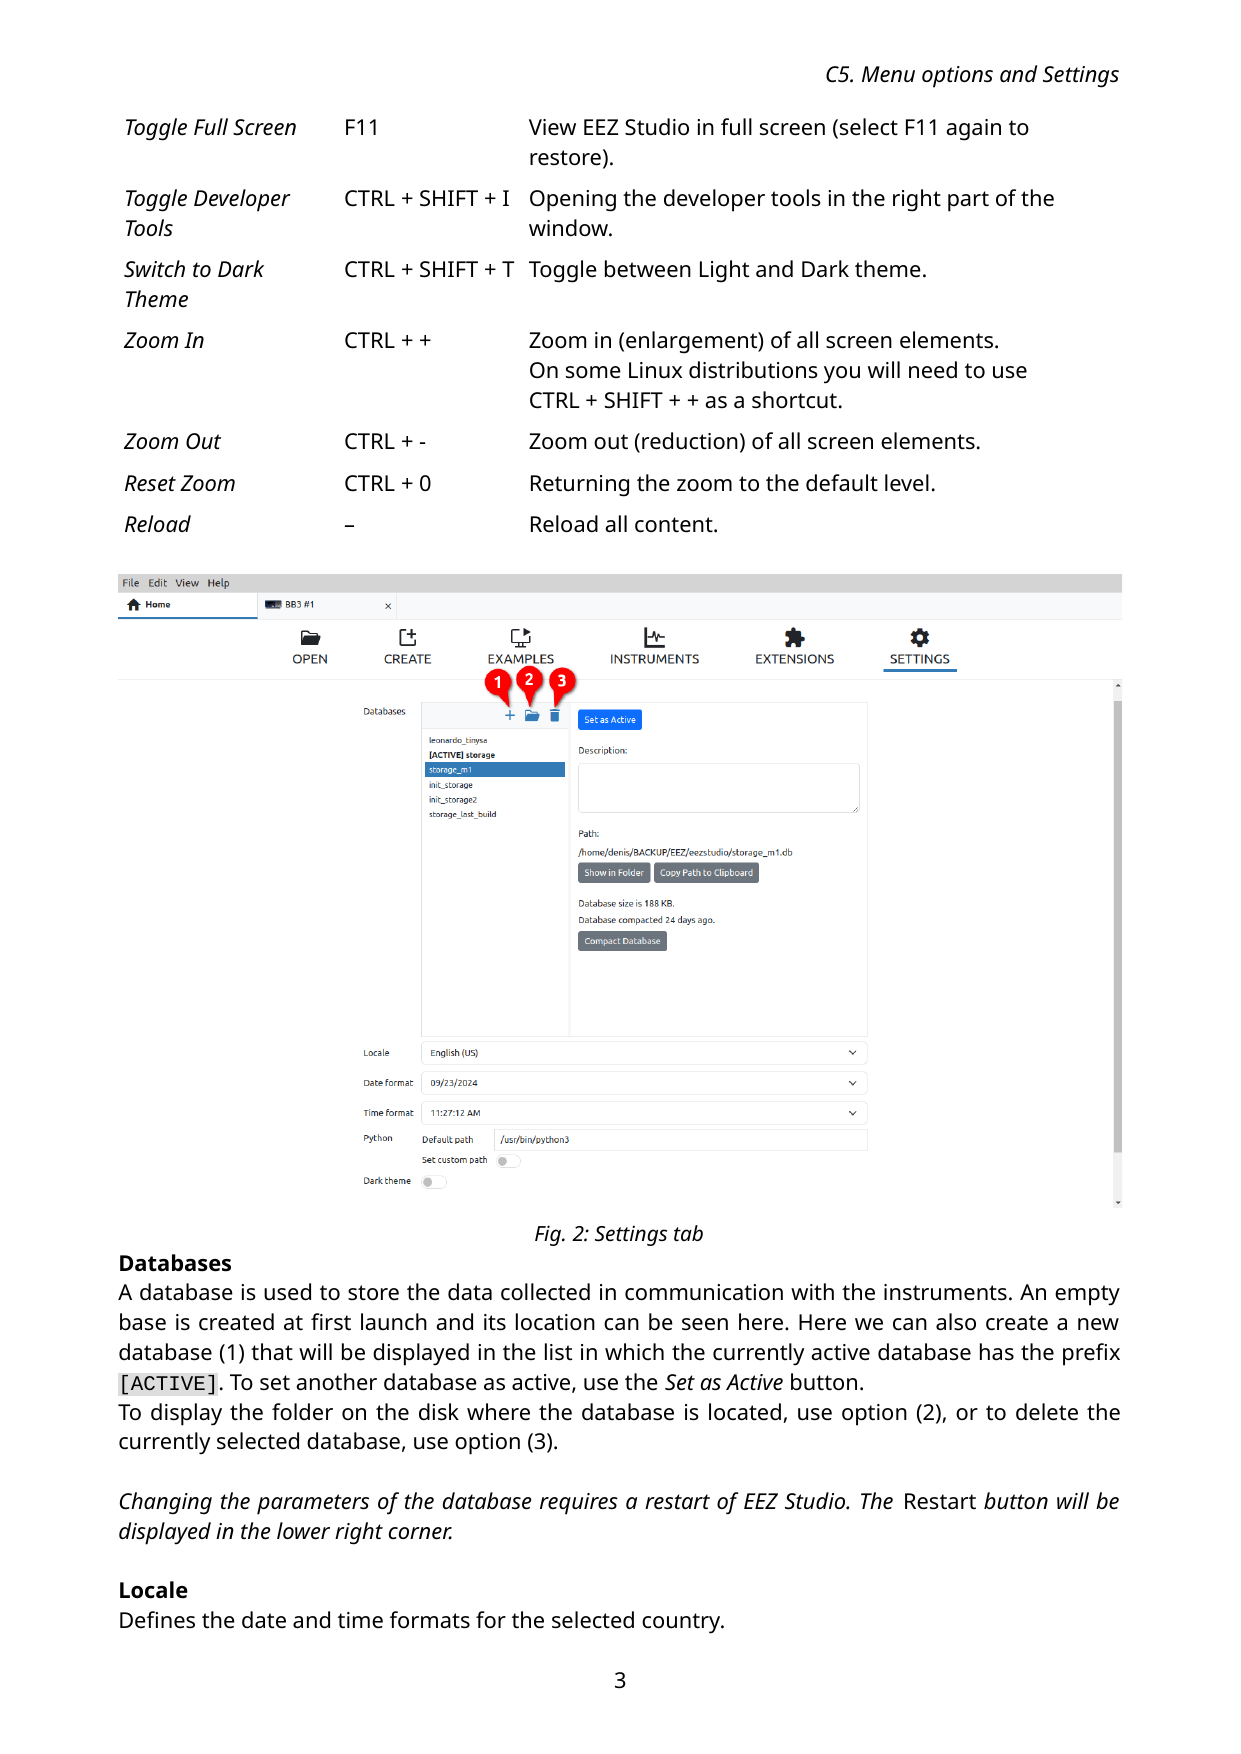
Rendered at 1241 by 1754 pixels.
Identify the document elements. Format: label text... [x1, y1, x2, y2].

table_cell Zoom out (reduction) of all screen elements. [523, 421, 1123, 462]
table_cell Zoom Out [118, 421, 338, 462]
table_cell Zoom In [118, 320, 338, 421]
table_cell CTRL + + [338, 320, 523, 421]
text To display the folder on the disk where the database is located, use option (2), or to delete the currently selected database, use option (3). [118, 1396, 1122, 1456]
table_cell Reload [118, 503, 338, 544]
table_cell Toggle Full Screen [118, 107, 338, 178]
picture [118, 574, 1123, 1208]
table_cell CTRL + - [338, 421, 523, 462]
text Locale [118, 1575, 1122, 1605]
table_cell Zoom in (enlargement) of all screen elements. On some Linux distributions you will need to use CTRL + SHIFT + + as a shortcut. [523, 320, 1123, 421]
table_cell Reload all content. [523, 503, 1123, 544]
table_cell Reset Zoom [118, 462, 338, 503]
table_cell Toggle between Light and Dark theme. [523, 249, 1123, 320]
text A database is used to store the data collected in communication with the instruments. An empty base is created at first launch and its location can be seen here. Here we can also create a new database (1) that will be displayed in the list in which the currently active database has the prefix [ACTIVE]. To set another database as active, use the Set as Active button. [118, 1277, 1122, 1396]
table_cell View EEZ Studio in full screen (select F11 again to restore). [523, 107, 1123, 178]
table_cell Switch to Dark Theme [118, 249, 338, 320]
table_cell – [338, 503, 523, 544]
table_cell Returning the zoom to the default level. [523, 462, 1123, 503]
table_cell CTRL + SHIFT + I [338, 178, 523, 249]
text Fig. 2: Settings tab [118, 1208, 1122, 1247]
table_cell CTRL + 0 [338, 462, 523, 503]
table_cell Opening the developer tools in the right part of the window. [523, 178, 1123, 249]
table_cell Toggle Developer Tools [118, 178, 338, 249]
table_cell F11 [338, 107, 523, 178]
text Changing the parameters of the database requires a restart of EEZ Studio. The Restart button will be displayed in the lower right corner. [118, 1486, 1122, 1545]
table_cell CTRL + SHIFT + T [338, 249, 523, 320]
text Databases [118, 1247, 1122, 1277]
text Defines the date and time formats for the selected country. [118, 1605, 1122, 1635]
